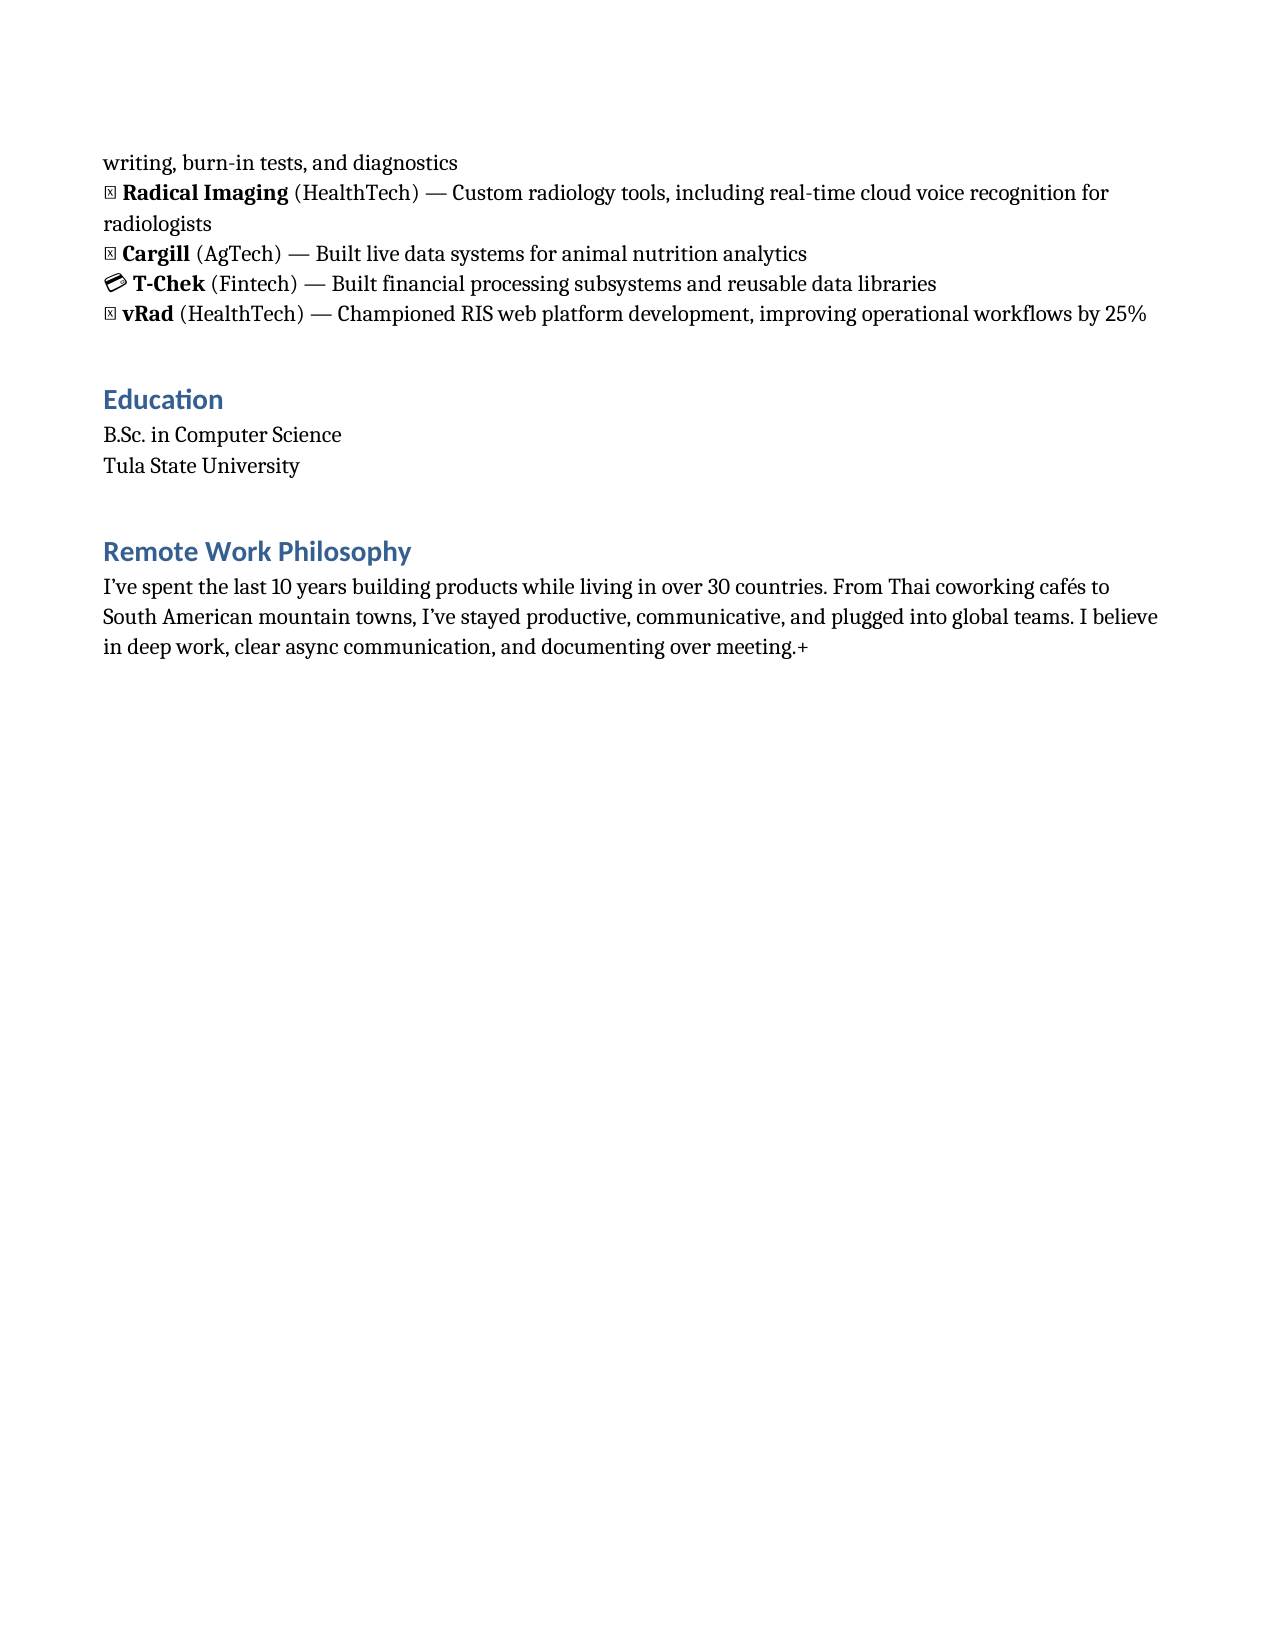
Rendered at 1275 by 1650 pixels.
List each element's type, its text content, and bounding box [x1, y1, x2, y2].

subtitle Education [103, 381, 1162, 417]
subtitle Remote Work Philosophy [103, 533, 1162, 568]
text writing, burn-in tests, and diagnostics 🧠 Radical Imaging (HealthTech) — Custom radiology tools, including real-time cloud voice recognition for radiologists 🌾 Cargill (AgTech) — Built live data systems for animal nutrition analytics 💳 T-Chek (Fintech) — Built financial processing subsystems and reusable data libraries 🏥 vRad (HealthTech) — Championed RIS web platform development, improving operational workflows by 25% [103, 150, 1162, 327]
text I’ve spent the last 10 years building products while living in over 30 countries. From Thai coworking cafés to South American mountain towns, I’ve stayed productive, communicative, and plugged into global teams. I believe in deep work, clear async communication, and documenting over meeting.+ [103, 573, 1162, 660]
text B.Sc. in Computer Science Tula State University [103, 422, 1162, 479]
